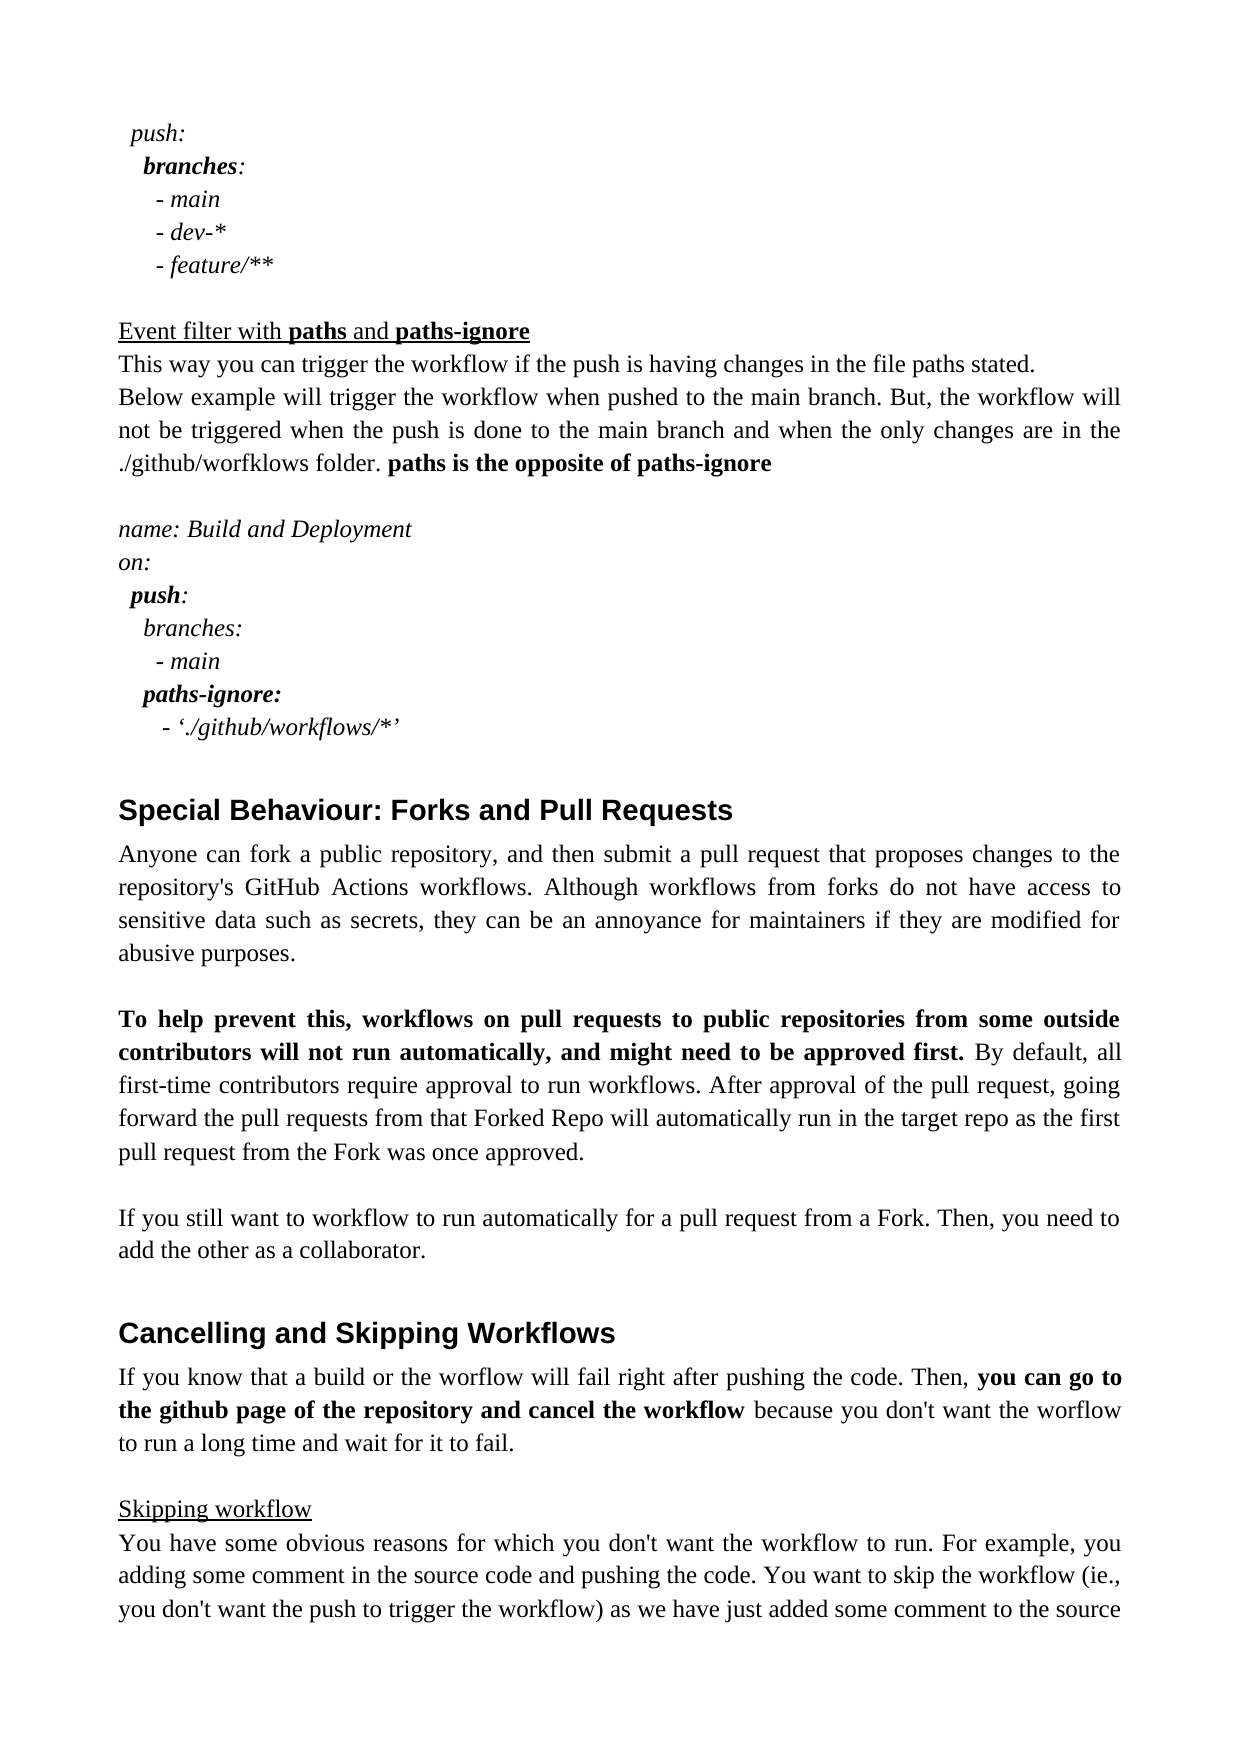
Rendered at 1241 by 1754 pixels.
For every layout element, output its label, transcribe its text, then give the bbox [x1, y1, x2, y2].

text - main [118, 646, 1122, 675]
text on: [118, 547, 1122, 576]
text If you still want to workflow to run automatically for a pull request from a Fork. Then, you need to add the other as a collaborator. [118, 1203, 1122, 1264]
text You have some obvious reasons for which you don't want the workflow to run. For example, you adding some comment in the source code and pushing the code. You want to skip the workflow (ie., you don't want the push to trigger the workflow) as we have just added some comment to the source [118, 1528, 1122, 1622]
text Skipping workflow [118, 1494, 1122, 1523]
subtitle Special Behaviour: Forks and Pull Requests [118, 793, 1122, 827]
text Below example will trigger the workflow when pushed to the main branch. But, the workflow will not be triggered when the push is done to the main branch and when the only changes are in the ./github/worfklows folder. paths is the opposite of paths-ignore [118, 382, 1122, 477]
subtitle Cancelling and Skipping Workflows [118, 1316, 1122, 1350]
text - main [118, 184, 1122, 213]
text push: [118, 580, 1122, 609]
text - dev-* [118, 217, 1122, 246]
text - ‘./github/workflows/*’ [118, 712, 1122, 741]
text Event filter with paths and paths-ignore [118, 316, 1122, 345]
text push: [118, 118, 1122, 147]
text name: Build and Deployment [118, 514, 1122, 543]
text paths-ignore: [118, 679, 1122, 708]
text Anyone can fork a public repository, and then submit a pull request that proposes changes to the repository's GitHub Actions workflows. Although workflows from forks do not have access to sensitive data such as secrets, they can be an annoyance for maintainers if they are modified for abusive purposes. [118, 839, 1122, 967]
text If you know that a build or the worflow will fail right after pushing the code. Then, you can go to the github page of the repository and cancel the workflow because you don't want the worflow to run a long time and wait for it to fail. [118, 1362, 1122, 1457]
text branches: [118, 151, 1122, 180]
text - feature/** [118, 250, 1122, 279]
text To help prevent this, workflows on pull requests to public repositories from some outside contributors will not run automatically, and might need to be approved first. By default, all first-time contributors require approval to run workflows. After approval of the pull request, going forward the pull requests from that Forked Repo will automatically run in the target repo as the first pull request from the Fork was once approved. [118, 1004, 1122, 1165]
text This way you can trigger the workflow if the push is having changes in the file paths stated. [118, 349, 1122, 378]
text branches: [118, 613, 1122, 642]
